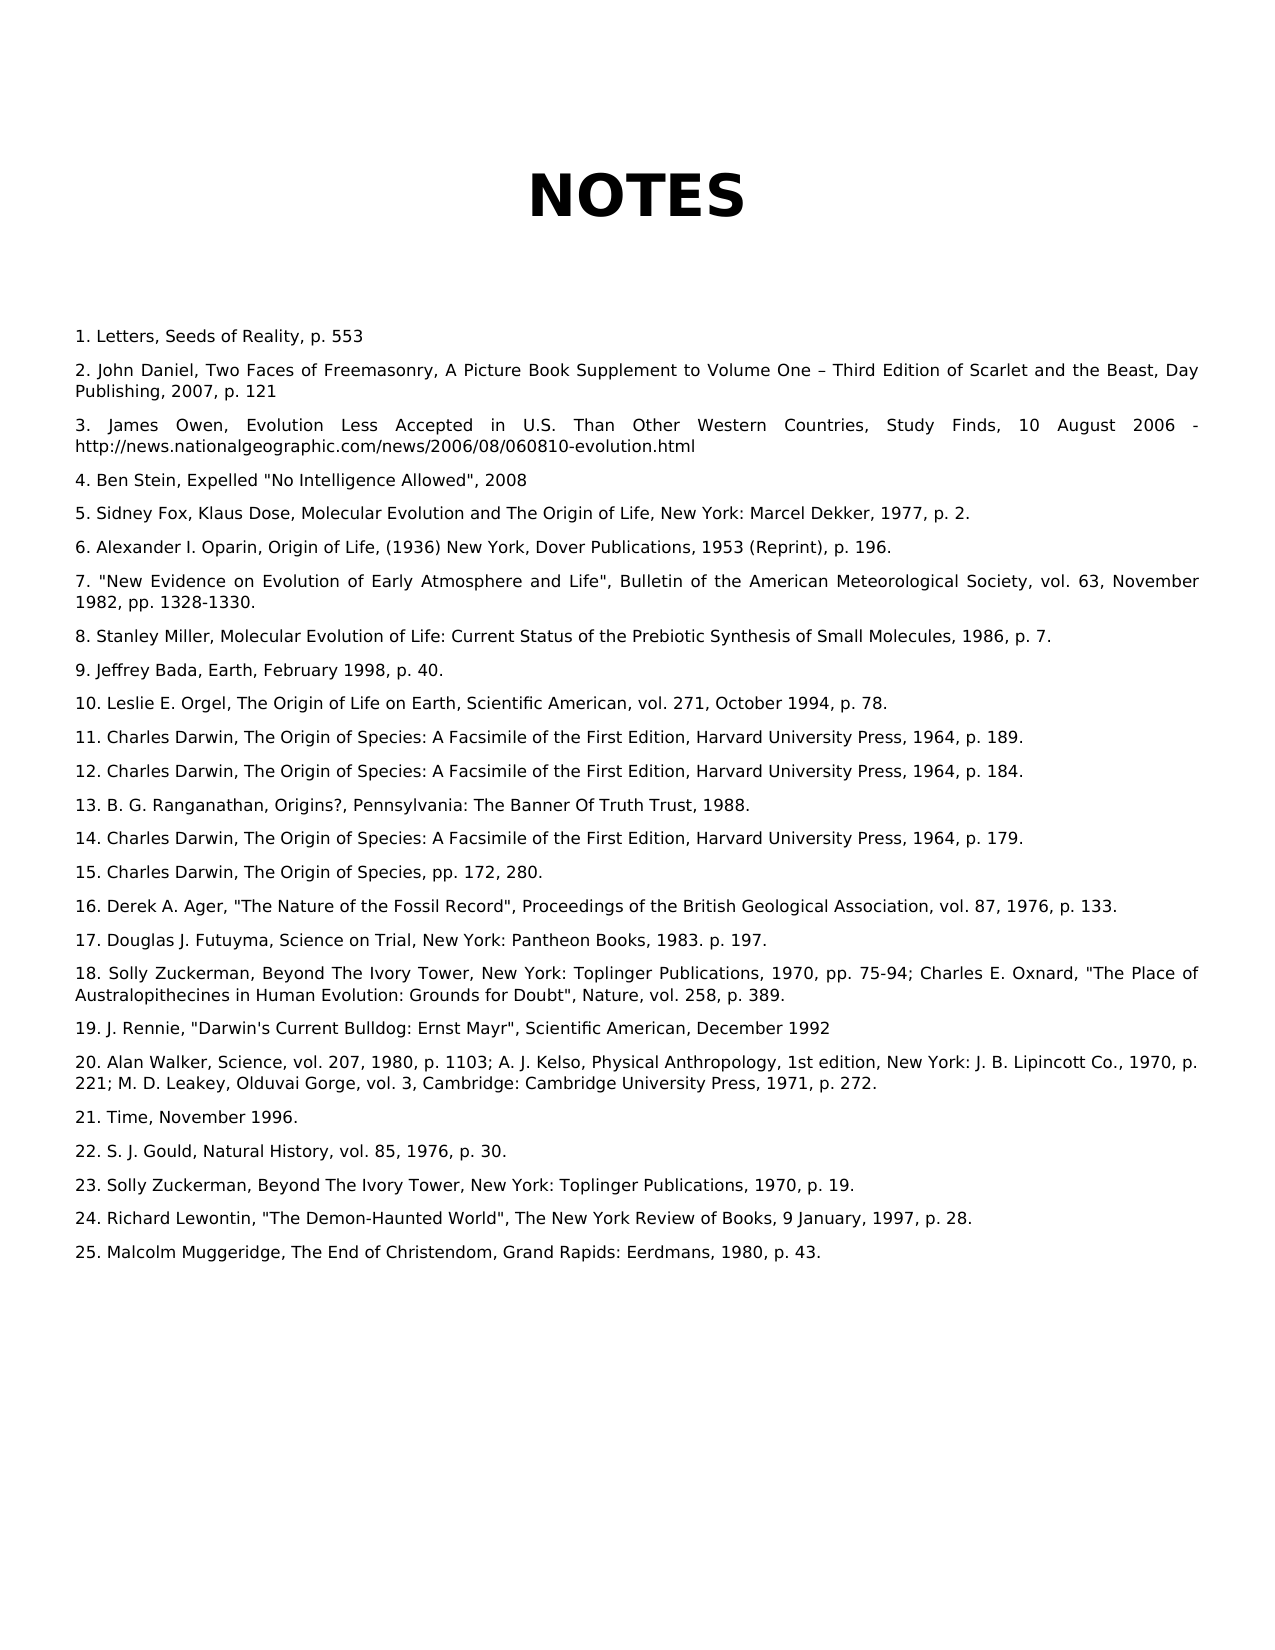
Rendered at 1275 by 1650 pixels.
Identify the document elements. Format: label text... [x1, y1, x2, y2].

text 20. Alan Walker, Science, vol. 207, 1980, p. 1103; A. J. Kelso, Physical Anthropology, 1st edition, New York: J. B. Lipincott Co., 1970, p. 221; M. D. Leakey, Olduvai Gorge, vol. 3, Cambridge: Cambridge University Press, 1971, p. 272. [75, 1053, 1200, 1093]
text 14. Charles Darwin, The Origin of Species: A Facsimile of the First Edition, Harvard University Press, 1964, p. 179. [75, 829, 1200, 848]
text 19. J. Rennie, "Darwin's Current Bulldog: Ernst Mayr", Scientific American, December 1992 [75, 1019, 1200, 1038]
text 9. Jeffrey Bada, Earth, February 1998, p. 40. [75, 660, 1200, 680]
text 8. Stanley Miller, Molecular Evolution of Life: Current Status of the Prebiotic Synthesis of Small Molecules, 1986, p. 7. [75, 627, 1200, 646]
subtitle NOTES [75, 162, 1200, 230]
text 18. Solly Zuckerman, Beyond The Ivory Tower, New York: Toplinger Publications, 1970, pp. 75-94; Charles E. Oxnard, "The Place of Australopithecines in Human Evolution: Grounds for Doubt", Nature, vol. 258, p. 389. [75, 964, 1200, 1005]
text 12. Charles Darwin, The Origin of Species: A Facsimile of the First Edition, Harvard University Press, 1964, p. 184. [75, 762, 1200, 781]
text 24. Richard Lewontin, "The Demon-Haunted World", The New York Review of Books, 9 January, 1997, p. 28. [75, 1209, 1200, 1228]
text 22. S. J. Gould, Natural History, vol. 85, 1976, p. 30. [75, 1142, 1200, 1161]
text 13. B. G. Ranganathan, Origins?, Pennsylvania: The Banner Of Truth Trust, 1988. [75, 795, 1200, 815]
text 21. Time, November 1996. [75, 1108, 1200, 1127]
text 7. "New Evidence on Evolution of Early Atmosphere and Life", Bulletin of the American Meteorological Society, vol. 63, November 1982, pp. 1328-1330. [75, 572, 1200, 612]
text 10. Leslie E. Orgel, The Origin of Life on Earth, Scientific American, vol. 271, October 1994, p. 78. [75, 694, 1200, 713]
text 25. Malcolm Muggeridge, The End of Christendom, Grand Rapids: Eerdmans, 1980, p. 43. [75, 1243, 1200, 1262]
text 2. John Daniel, Two Faces of Freemasonry, A Picture Book Supplement to Volume One – Third Edition of Scarlet and the Beast, Day Publishing, 2007, p. 121 [75, 360, 1200, 401]
text 16. Derek A. Ager, "The Nature of the Fossil Record", Proceedings of the British Geological Association, vol. 87, 1976, p. 133. [75, 897, 1200, 916]
text 4. Ben Stein, Expelled "No Intelligence Allowed", 2008 [75, 470, 1200, 490]
text 15. Charles Darwin, The Origin of Species, pp. 172, 280. [75, 863, 1200, 882]
text 5. Sidney Fox, Klaus Dose, Molecular Evolution and The Origin of Life, New York: Marcel Dekker, 1977, p. 2. [75, 504, 1200, 523]
text 11. Charles Darwin, The Origin of Species: A Facsimile of the First Edition, Harvard University Press, 1964, p. 189. [75, 728, 1200, 747]
text 23. Solly Zuckerman, Beyond The Ivory Tower, New York: Toplinger Publications, 1970, p. 19. [75, 1175, 1200, 1195]
text 3. James Owen, Evolution Less Accepted in U.S. Than Other Western Countries, Study Finds, 10 August 2006 - http://news.nationalgeographic.com/news/2006/08/060810-evolution.html [75, 415, 1200, 456]
text 17. Douglas J. Futuyma, Science on Trial, New York: Pantheon Books, 1983. p. 197. [75, 930, 1200, 950]
text 1. Letters, Seeds of Reality, p. 553 [75, 327, 1200, 346]
text 6. Alexander I. Oparin, Origin of Life, (1936) New York, Dover Publications, 1953 (Reprint), p. 196. [75, 538, 1200, 557]
